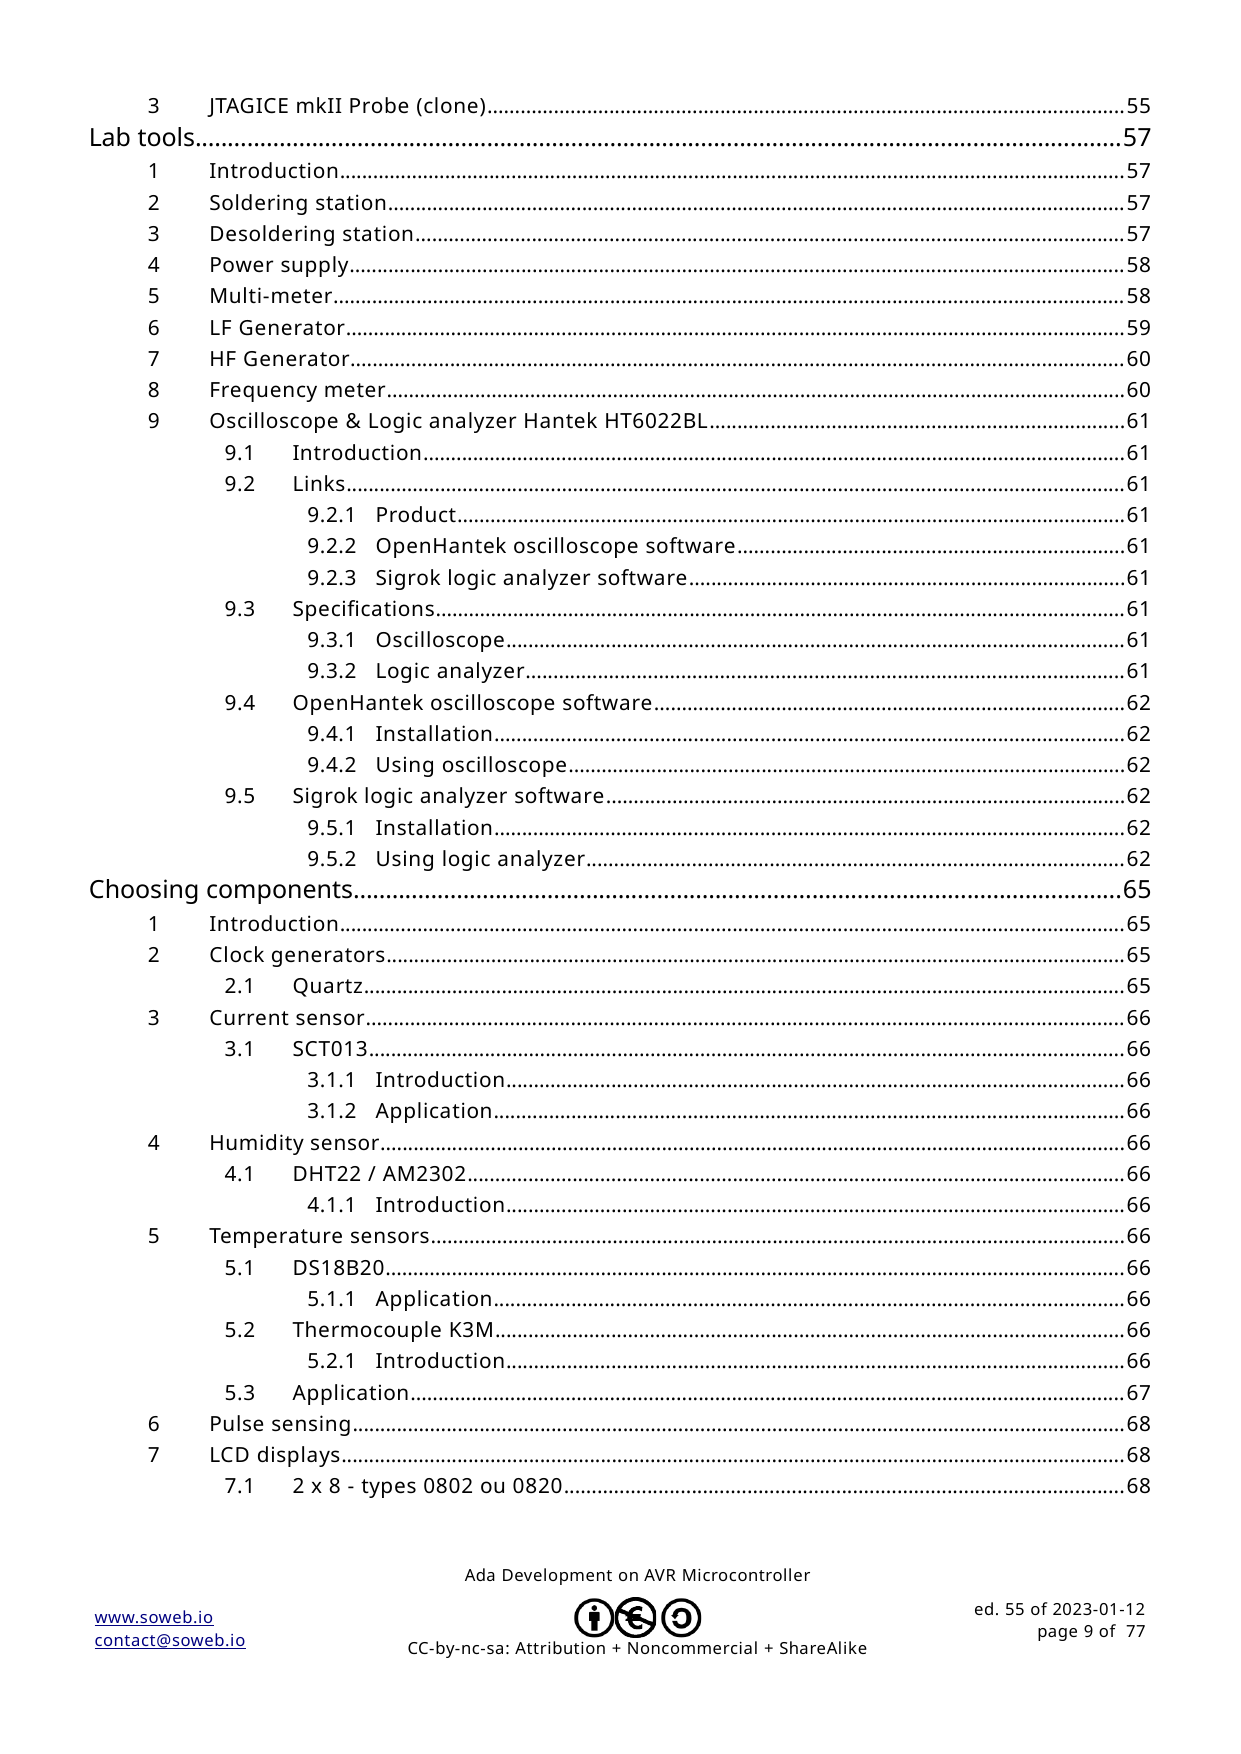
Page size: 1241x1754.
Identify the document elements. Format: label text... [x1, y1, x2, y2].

text 7 LCD displays 68 [148, 1438, 1152, 1469]
text 7 HF Generator 60 [148, 341, 1152, 372]
text 5.3 Application 67 [224, 1375, 1152, 1406]
text 5.2.1 Introduction 66 [307, 1344, 1152, 1375]
text 7.1 2 x 8 - types 0802 ou 0820 68 [224, 1469, 1152, 1500]
text 1 Introduction 65 [148, 906, 1152, 938]
text 4.1.1 Introduction 66 [307, 1188, 1152, 1219]
text 9.3.2 Logic analyzer 61 [307, 654, 1152, 685]
text 9.5.2 Using logic analyzer 62 [307, 841, 1152, 872]
text 3 JTAGICE mkII Probe (clone) 55 [148, 88, 1152, 120]
text 3 Current sensor 66 [148, 1000, 1152, 1031]
text 9.1 Introduction 61 [224, 435, 1152, 466]
text 5 Multi-meter 58 [148, 279, 1152, 310]
text 9.2.2 OpenHantek oscilloscope software 61 [307, 529, 1152, 560]
text Lab tools 57 [88, 120, 1152, 154]
text 9 Oscilloscope & Logic analyzer Hantek HT6022BL 61 [148, 404, 1152, 435]
text 5.2 Thermocouple K3M 66 [224, 1313, 1152, 1344]
text 3 Desoldering station 57 [148, 216, 1152, 247]
text 3.1.1 Introduction 66 [307, 1063, 1152, 1094]
text 9.2.3 Sigrok logic analyzer software 61 [307, 560, 1152, 591]
picture [660, 1597, 702, 1638]
text 1 Introduction 57 [148, 154, 1152, 185]
text 9.2.1 Product 61 [307, 497, 1152, 529]
text 9.3 Specifications 61 [224, 591, 1152, 622]
text 9.4.2 Using oscilloscope 62 [307, 747, 1152, 779]
text 3.1.2 Application 66 [307, 1094, 1152, 1125]
text 4 Power supply 58 [148, 247, 1152, 279]
text 2 Clock generators 65 [148, 938, 1152, 969]
text 6 LF Generator 59 [148, 310, 1152, 341]
text 9.5.1 Installation 62 [307, 810, 1152, 841]
text 9.4 OpenHantek oscilloscope software 62 [224, 685, 1152, 716]
text 4.1 DHT22 / AM2302 66 [224, 1156, 1152, 1188]
text 9.4.1 Installation 62 [307, 716, 1152, 747]
text 2.1 Quartz 65 [224, 969, 1152, 1000]
text 2 Soldering station 57 [148, 185, 1152, 216]
text 5 Temperature sensors 66 [148, 1219, 1152, 1250]
picture [573, 1597, 657, 1638]
text 5.1 DS18B20 66 [224, 1250, 1152, 1281]
text 9.3.1 Oscilloscope 61 [307, 622, 1152, 654]
text 6 Pulse sensing 68 [148, 1406, 1152, 1438]
text 8 Frequency meter 60 [148, 372, 1152, 404]
text 5.1.1 Application 66 [307, 1281, 1152, 1313]
text 3.1 SCT013 66 [224, 1031, 1152, 1063]
text 9.2 Links 61 [224, 466, 1152, 497]
text 4 Humidity sensor 66 [148, 1125, 1152, 1156]
text Choosing components 65 [88, 872, 1152, 906]
text 9.5 Sigrok logic analyzer software 62 [224, 779, 1152, 810]
